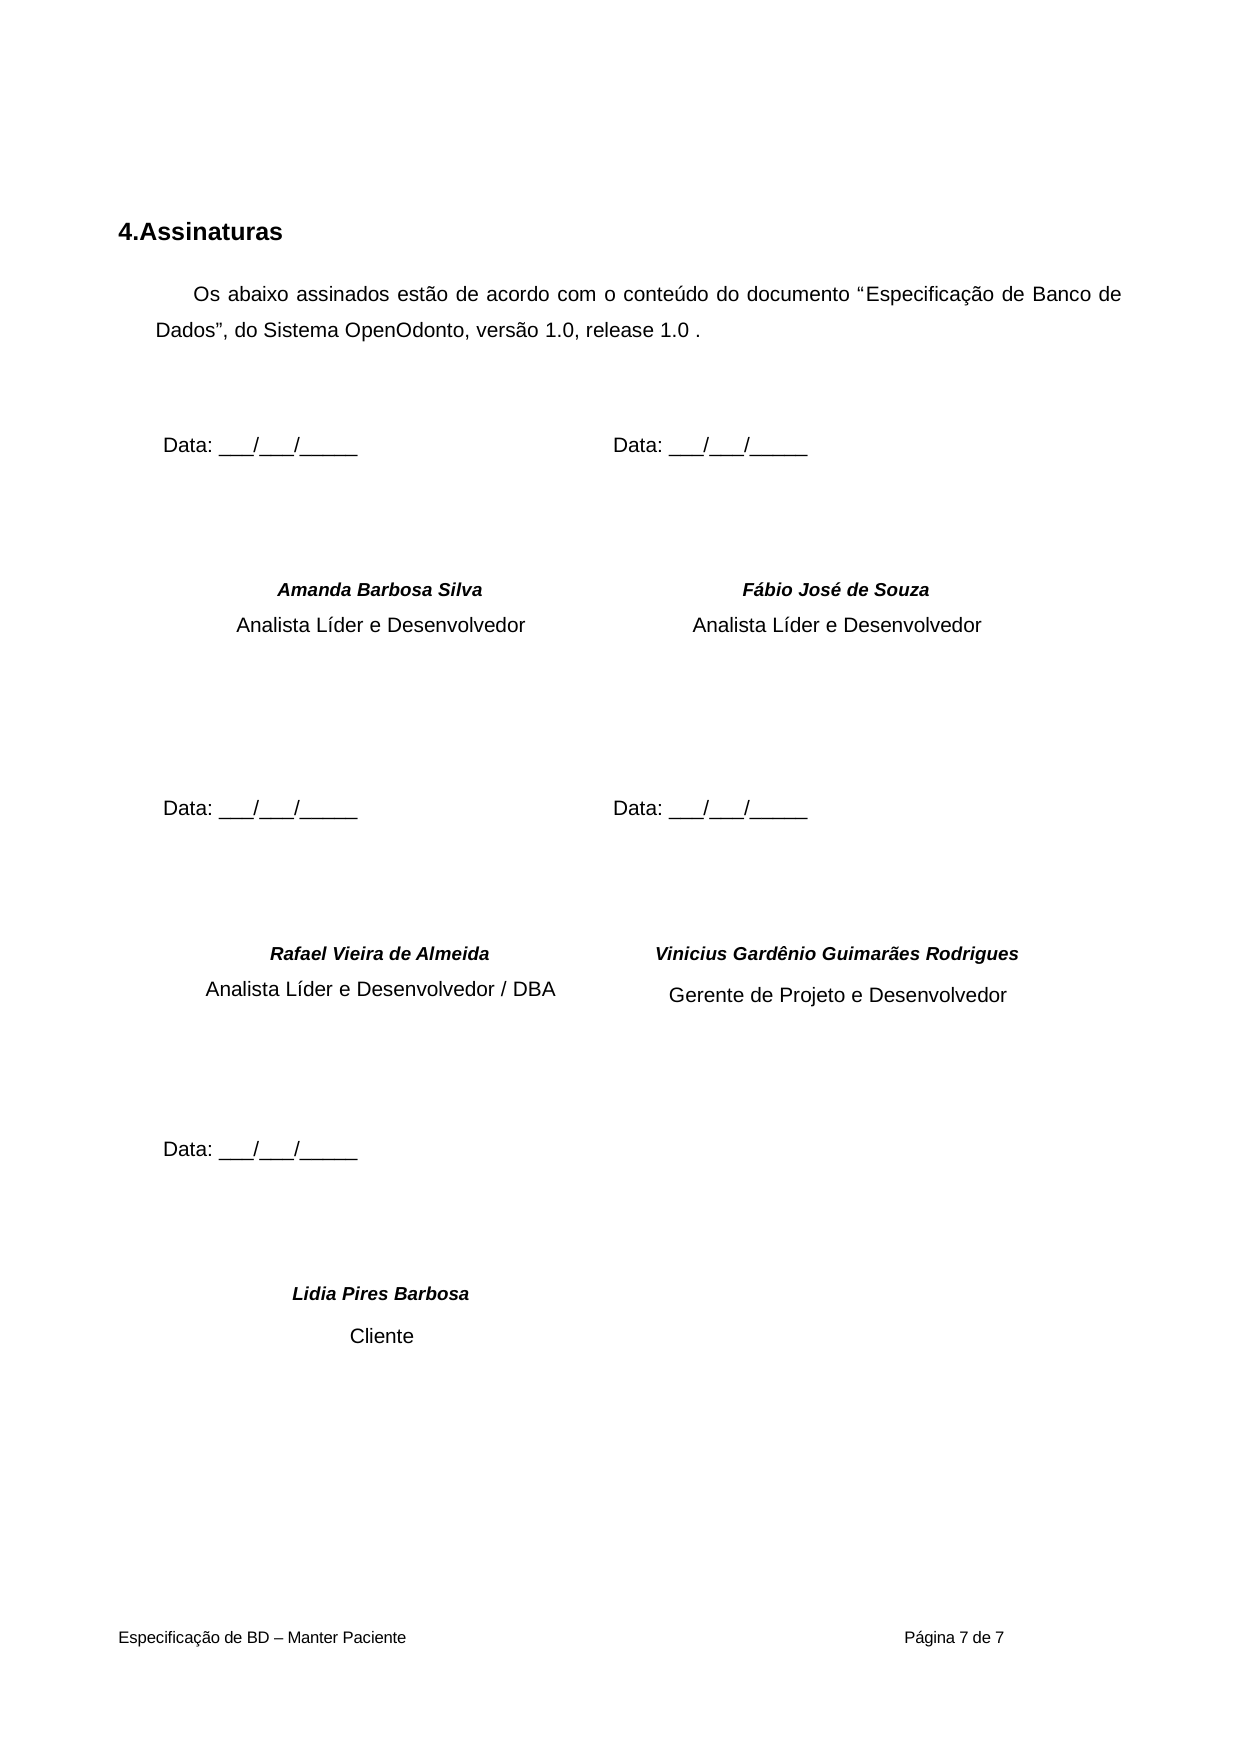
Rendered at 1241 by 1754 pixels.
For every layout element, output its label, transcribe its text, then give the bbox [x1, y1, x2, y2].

table_header Data: ___/___/_____ [606, 754, 1070, 936]
title Os abaixo assinados estão de acordo com o conteúdo do documento “Especificação de Banco de Dados”, do Sistema OpenOdonto, versão 1.0, release 1.0 . [155, 282, 1122, 342]
table_header Data: ___/___/_____ [156, 1094, 608, 1277]
table_cell Amanda Barbosa Silva Analista Líder e Desenvolvedor [156, 573, 606, 680]
table_cell Rafael Vieira de Almeida Analista Líder e Desenvolvedor / DBA [156, 936, 606, 1007]
table_header Data: ___/___/_____ [156, 390, 606, 573]
table_header Data: ___/___/_____ [156, 754, 606, 936]
table_cell Lidia Pires Barbosa Cliente [156, 1277, 608, 1348]
table_cell Vinicius Gardênio Guimarães Rodrigues Gerente de Projeto e Desenvolvedor [606, 936, 1070, 1007]
table_cell Fábio José de Souza Analista Líder e Desenvolvedor [606, 573, 1068, 680]
table_header Data: ___/___/_____ [606, 390, 1068, 573]
subtitle Assinaturas [118, 217, 1122, 246]
